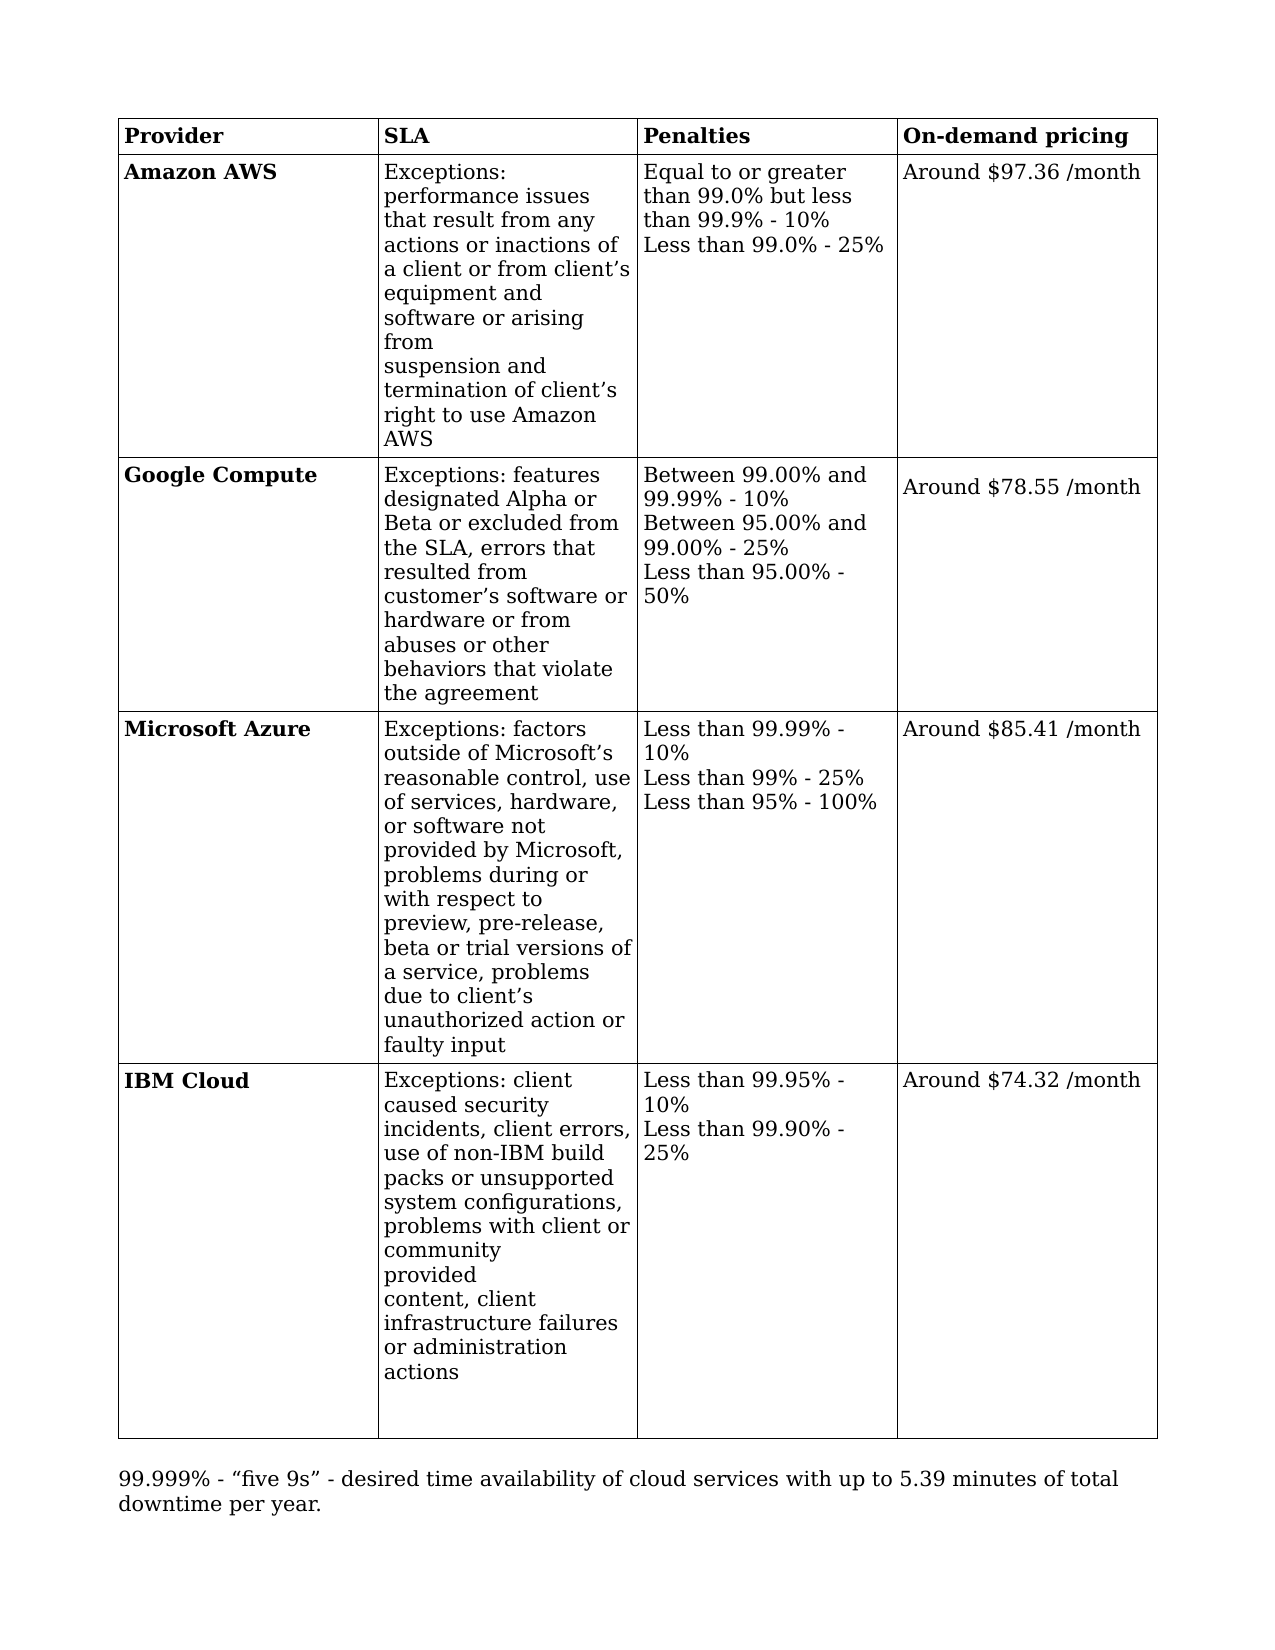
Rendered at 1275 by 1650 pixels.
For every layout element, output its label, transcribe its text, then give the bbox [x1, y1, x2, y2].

table_cell IBM Cloud [119, 1064, 378, 1438]
table_cell Microsoft Azure [119, 712, 378, 1063]
table_header On-demand pricing [898, 119, 1157, 154]
table_header Penalties [638, 119, 897, 154]
table_cell Equal to or greater than 99.0% but less than 99.9% - 10% Less than 99.0% - 25% [638, 155, 897, 457]
table_cell Around $97.36 /month [898, 155, 1157, 457]
table_cell Less than 99.99% - 10% Less than 99% - 25% Less than 95% - 100% [638, 712, 897, 1063]
table_cell Around $78.55 /month [898, 458, 1157, 711]
table_cell Less than 99.95% - 10% Less than 99.90% - 25% [638, 1064, 897, 1438]
table_cell Around $85.41 /month [898, 712, 1157, 1063]
table_cell Around $74.32 /month [898, 1064, 1157, 1438]
table_cell Exceptions: features designated Alpha or Beta or excluded from the SLA, errors that resulted from customer’s software or hardware or from abuses or other behaviors that violate the agreement [379, 458, 637, 711]
table_cell Exceptions: factors outside of Microsoft’s reasonable control, use of services, hardware, or software not provided by Microsoft, problems during or with respect to preview, pre-release, beta or trial versions of a service, problems due to client’s unauthorized action or faulty input [379, 712, 637, 1063]
table_header SLA [379, 119, 637, 154]
text 99.999% - “five 9s” - desired time availability of cloud services with up to 5.39 minutes of total downtime per year. [118, 1467, 1157, 1516]
table_cell Amazon AWS [119, 155, 378, 457]
table_cell Exceptions: client caused security incidents, client errors, use of non-IBM build packs or unsupported system configurations, problems with client or community provided content, client infrastructure failures or administration actions [379, 1064, 637, 1438]
table_header Provider [119, 119, 378, 154]
table_cell Between 99.00% and 99.99% - 10% Between 95.00% and 99.00% - 25% Less than 95.00% - 50% [638, 458, 897, 711]
table_cell Google Compute [119, 458, 378, 711]
table_cell Exceptions: performance issues that result from any actions or inactions of a client or from client’s equipment and software or arising from suspension and termination of client’s right to use Amazon AWS [379, 155, 637, 457]
